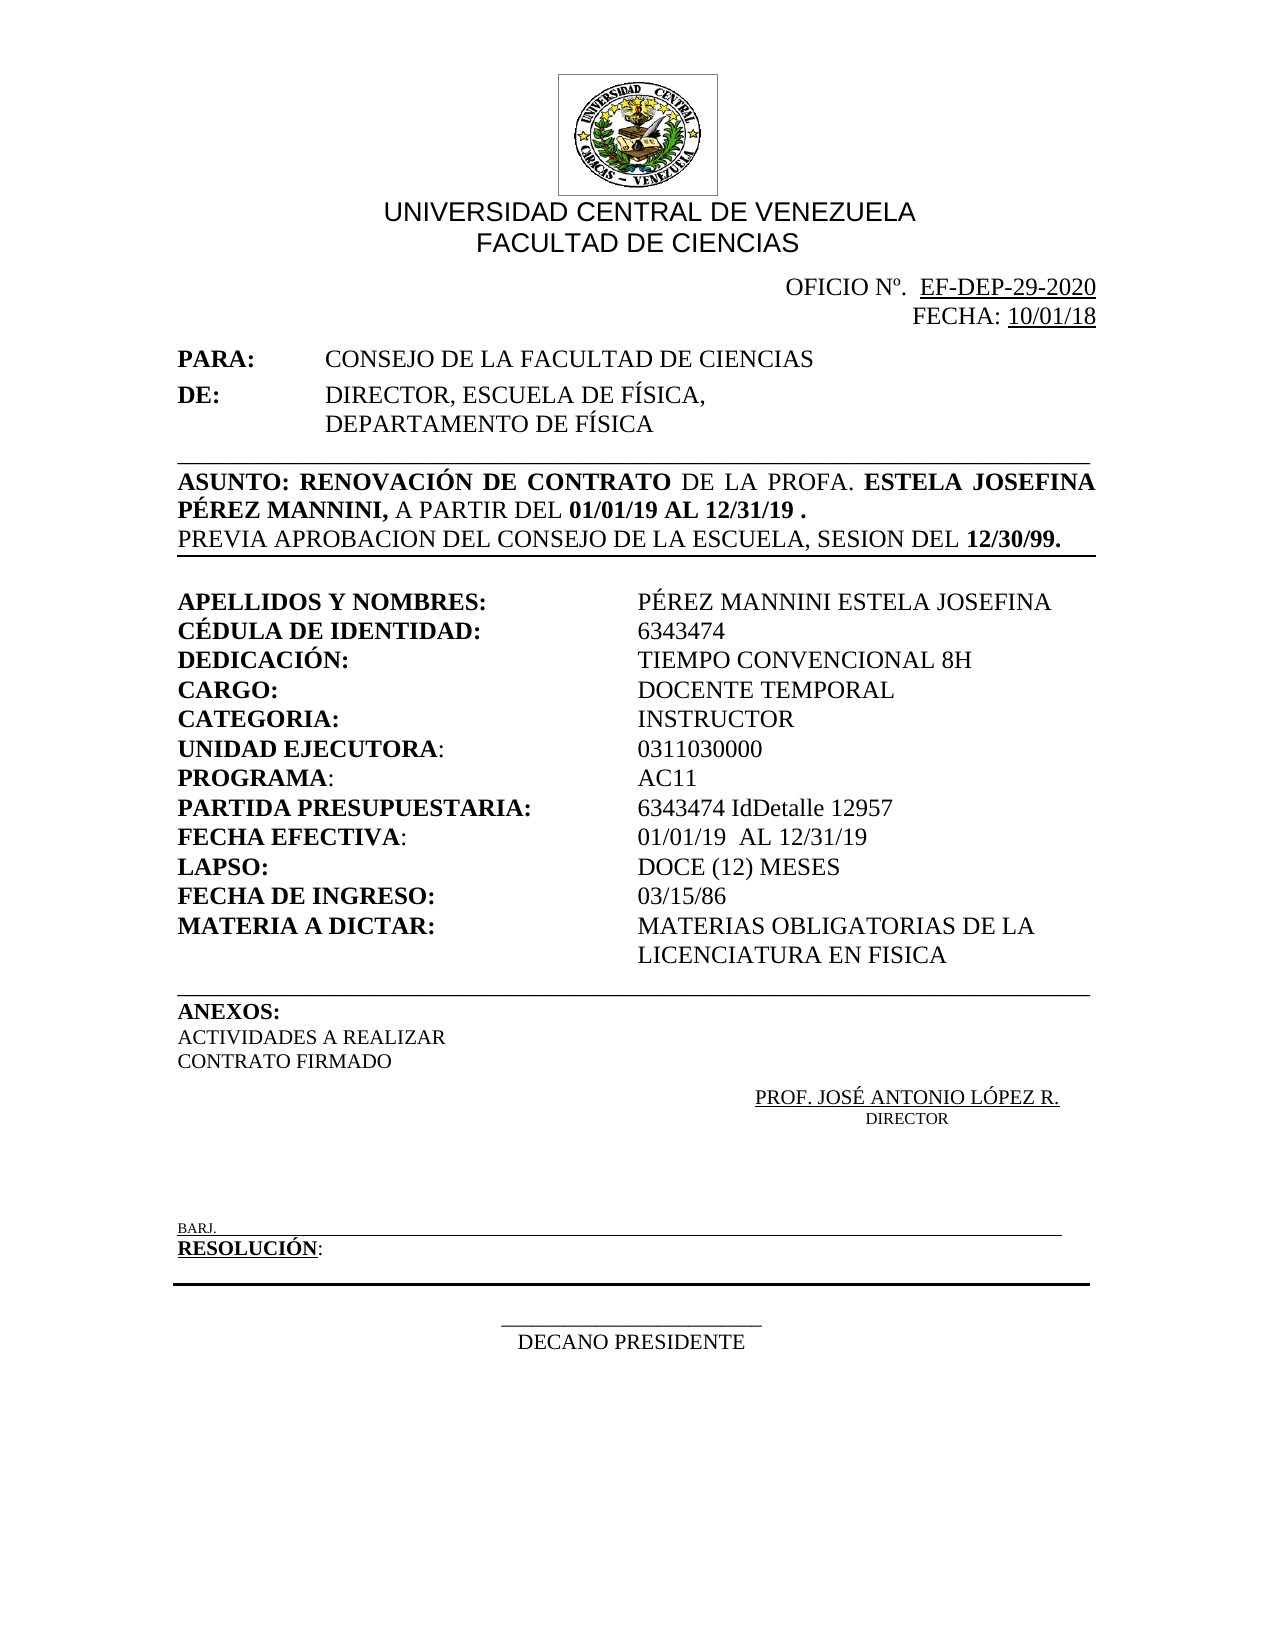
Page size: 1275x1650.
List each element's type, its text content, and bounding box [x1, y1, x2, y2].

table_cell PARTIDA PRESUPUESTARIA: [177, 793, 637, 822]
text _________________________________________________________________________ [177, 970, 1114, 998]
table_cell PROGRAMA: [177, 763, 637, 793]
table_cell [177, 1145, 729, 1169]
table_cell [177, 1097, 729, 1121]
table_cell 01/01/19 AL 12/31/19 [638, 822, 1098, 852]
table_cell Instructor [638, 704, 1098, 734]
text ASUNTO: Renovación de contrato DE LA Profa. Estela Josefina Pérez Mannini, A PARTIR DEL 01/01/19 AL 12/31/19 . [177, 467, 1096, 524]
table_cell AC11 [638, 763, 1098, 793]
table_cell FECHA EFECTIVA: [177, 822, 637, 852]
table_cell MATERIAS OBLIGATORIAS DE LA LICENCIATURA EN FISICA [638, 911, 1098, 970]
text _________________________________________________________________________ [177, 438, 1096, 467]
text PREVIA APROBACION DEL CONSEJO DE LA ESCUELA, SESION DEL 12/30/99. [177, 524, 1096, 555]
table_cell [177, 1121, 729, 1145]
table_header Pérez Mannini Estela Josefina [638, 586, 1098, 616]
table_cell CATEGORIA: [177, 704, 637, 734]
table_cell Contrato Firmado [177, 1049, 729, 1073]
table_cell 0311030000 [638, 734, 1098, 763]
table_cell FECHA DE INGRESO: [177, 881, 637, 911]
text BARJ. [177, 1219, 1095, 1236]
table_cell MATERIA A DICTAR: [177, 911, 637, 970]
table_cell [177, 1073, 729, 1097]
text ANEXOS: [177, 998, 1086, 1025]
table_cell Docente Temporal [638, 675, 1098, 704]
table_header Actividades a Realizar [177, 1025, 729, 1049]
table_cell CÉDULA DE IDENTIDAD: [177, 616, 637, 645]
text _________________________ [177, 1305, 1086, 1329]
text DEPARTAMENTO DE FÍSICA [177, 409, 1096, 438]
table_cell 6343474 IdDetalle 12957 [638, 793, 1098, 822]
table_header PROF. JOSÉ ANTONIO LÓPEZ R. [729, 1025, 1097, 1109]
table_cell LAPSO: [177, 852, 637, 881]
text FECHA: 10/01/18 [177, 301, 1096, 330]
table_cell 6343474 [638, 616, 1098, 645]
text RESOLUCIÓN: [177, 1236, 1086, 1260]
text OFICIO Nº. EF-DEP-29-2020 [177, 272, 1096, 301]
text PARA: CONSEJO DE LA FACULTAD DE CIENCIAS [177, 344, 1096, 373]
table_cell 03/15/86 [638, 881, 1098, 911]
table_cell DEDICACIÓN: [177, 645, 637, 675]
table_cell Tiempo Convencional 8H [638, 645, 1098, 675]
text DECANO PRESIDENTE [177, 1329, 1086, 1354]
table_cell UNIDAD EJECUTORA: [177, 734, 637, 763]
text DE: DIRECTOR, ESCUELA DE FÍSICA, [177, 380, 1096, 409]
table_cell DIRECTOR [729, 1109, 1097, 1193]
table_cell CARGO: [177, 675, 637, 704]
table_header APELLIDOS Y NOMBRES: [177, 586, 637, 616]
table_cell [177, 1169, 729, 1193]
table_cell DOCE (12) MESES [638, 852, 1098, 881]
